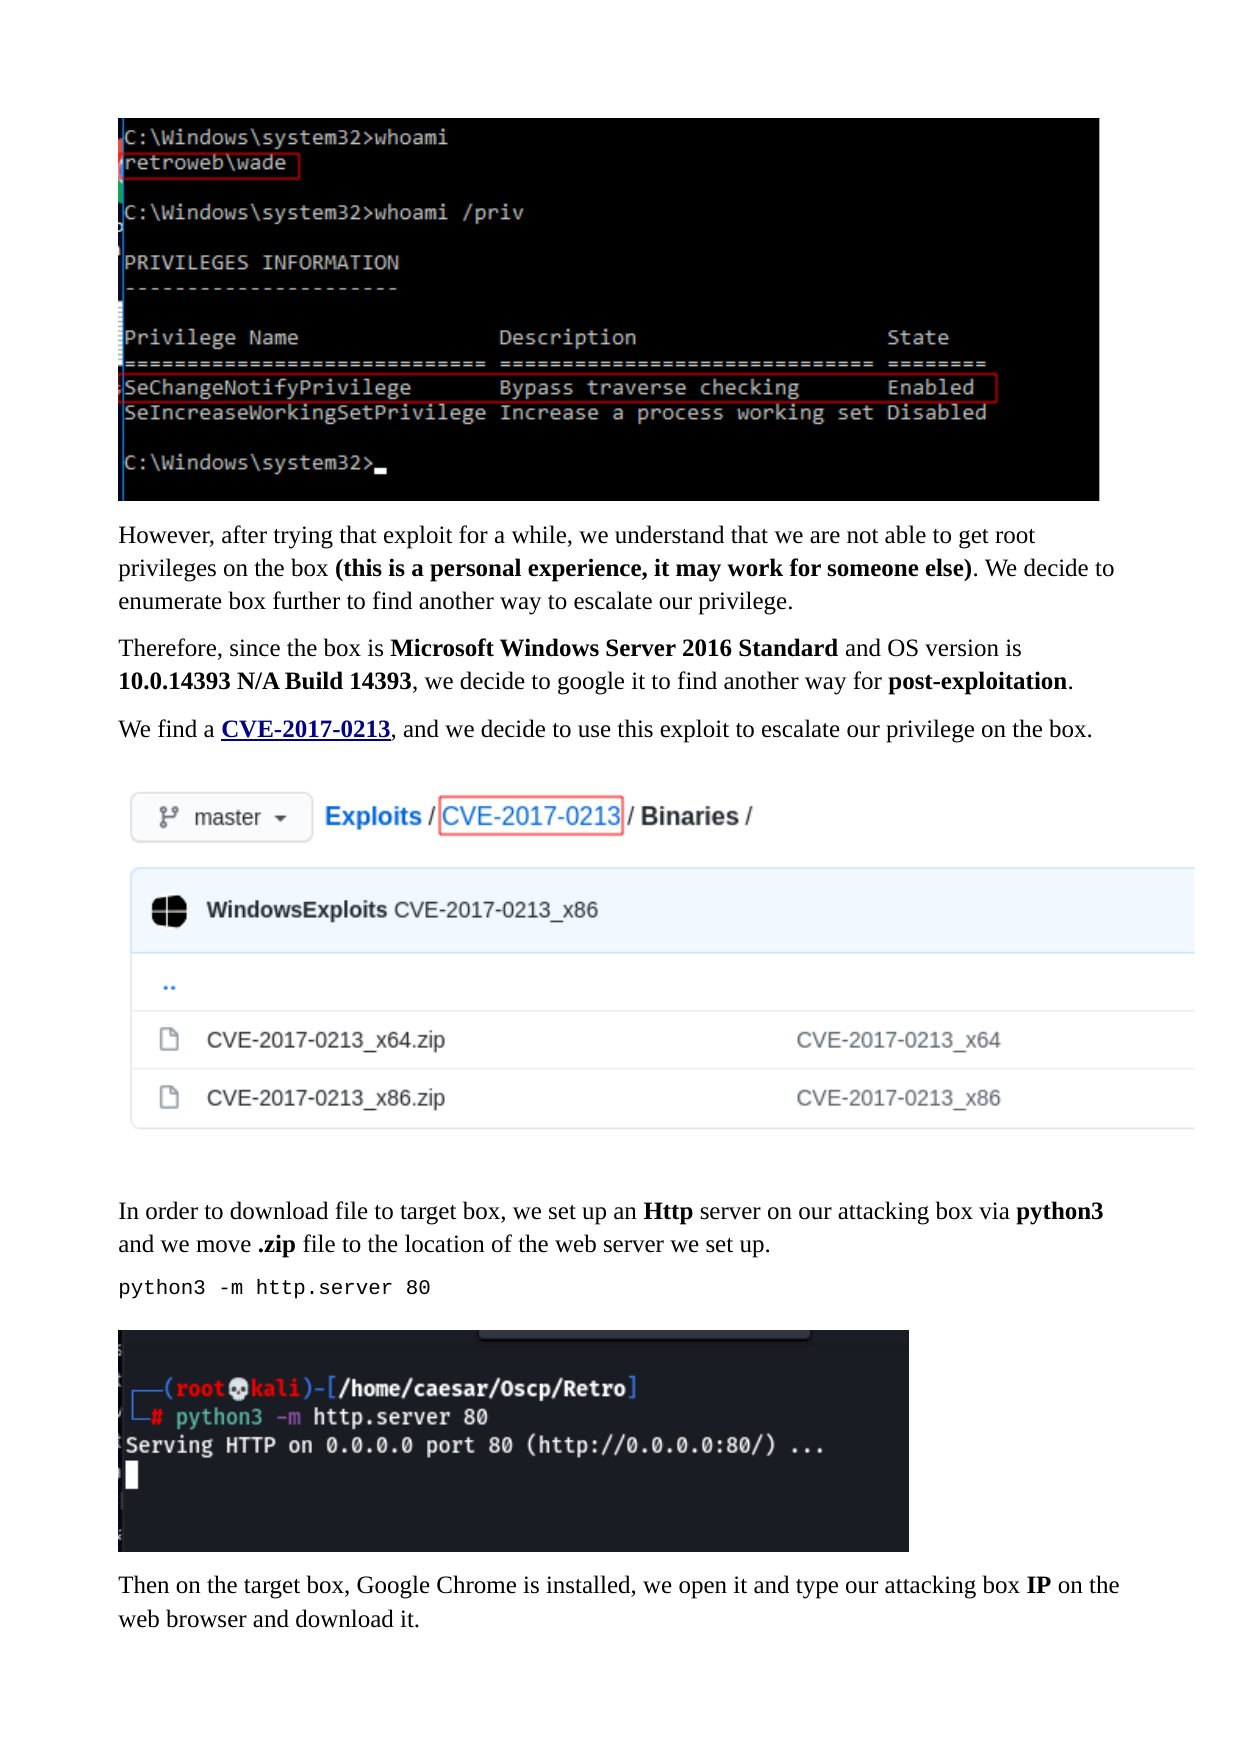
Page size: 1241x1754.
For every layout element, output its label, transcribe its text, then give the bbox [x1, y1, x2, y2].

text Therefore, since the box is Microsoft Windows Server 2016 Standard and OS version is 10.0.14393 N/A Build 14393, we decide to google it to find another way for post-exploitation. [118, 633, 1122, 695]
text However, after trying that exploit for a while, we understand that we are not able to get root privileges on the box (this is a personal experience, it may work for someone else). We decide to enumerate box further to find another way to escalate our privilege. [118, 520, 1122, 614]
text Then on the target box, Google Chrome is installed, we open it and type our attacking box IP on the web browser and download it. [118, 1571, 1122, 1632]
picture [118, 761, 1195, 1178]
text We find a CVE-2017-0213, and we decide to use this exploit to escalate our privilege on the box. [118, 714, 1122, 743]
text python3 -m http.server 80 [118, 1277, 1122, 1300]
picture [118, 118, 1100, 501]
text In order to download file to target box, we set up an Http server on our attacking box via python3 and we move .zip file to the location of the web server we set up. [118, 1196, 1122, 1258]
picture [118, 1330, 909, 1552]
